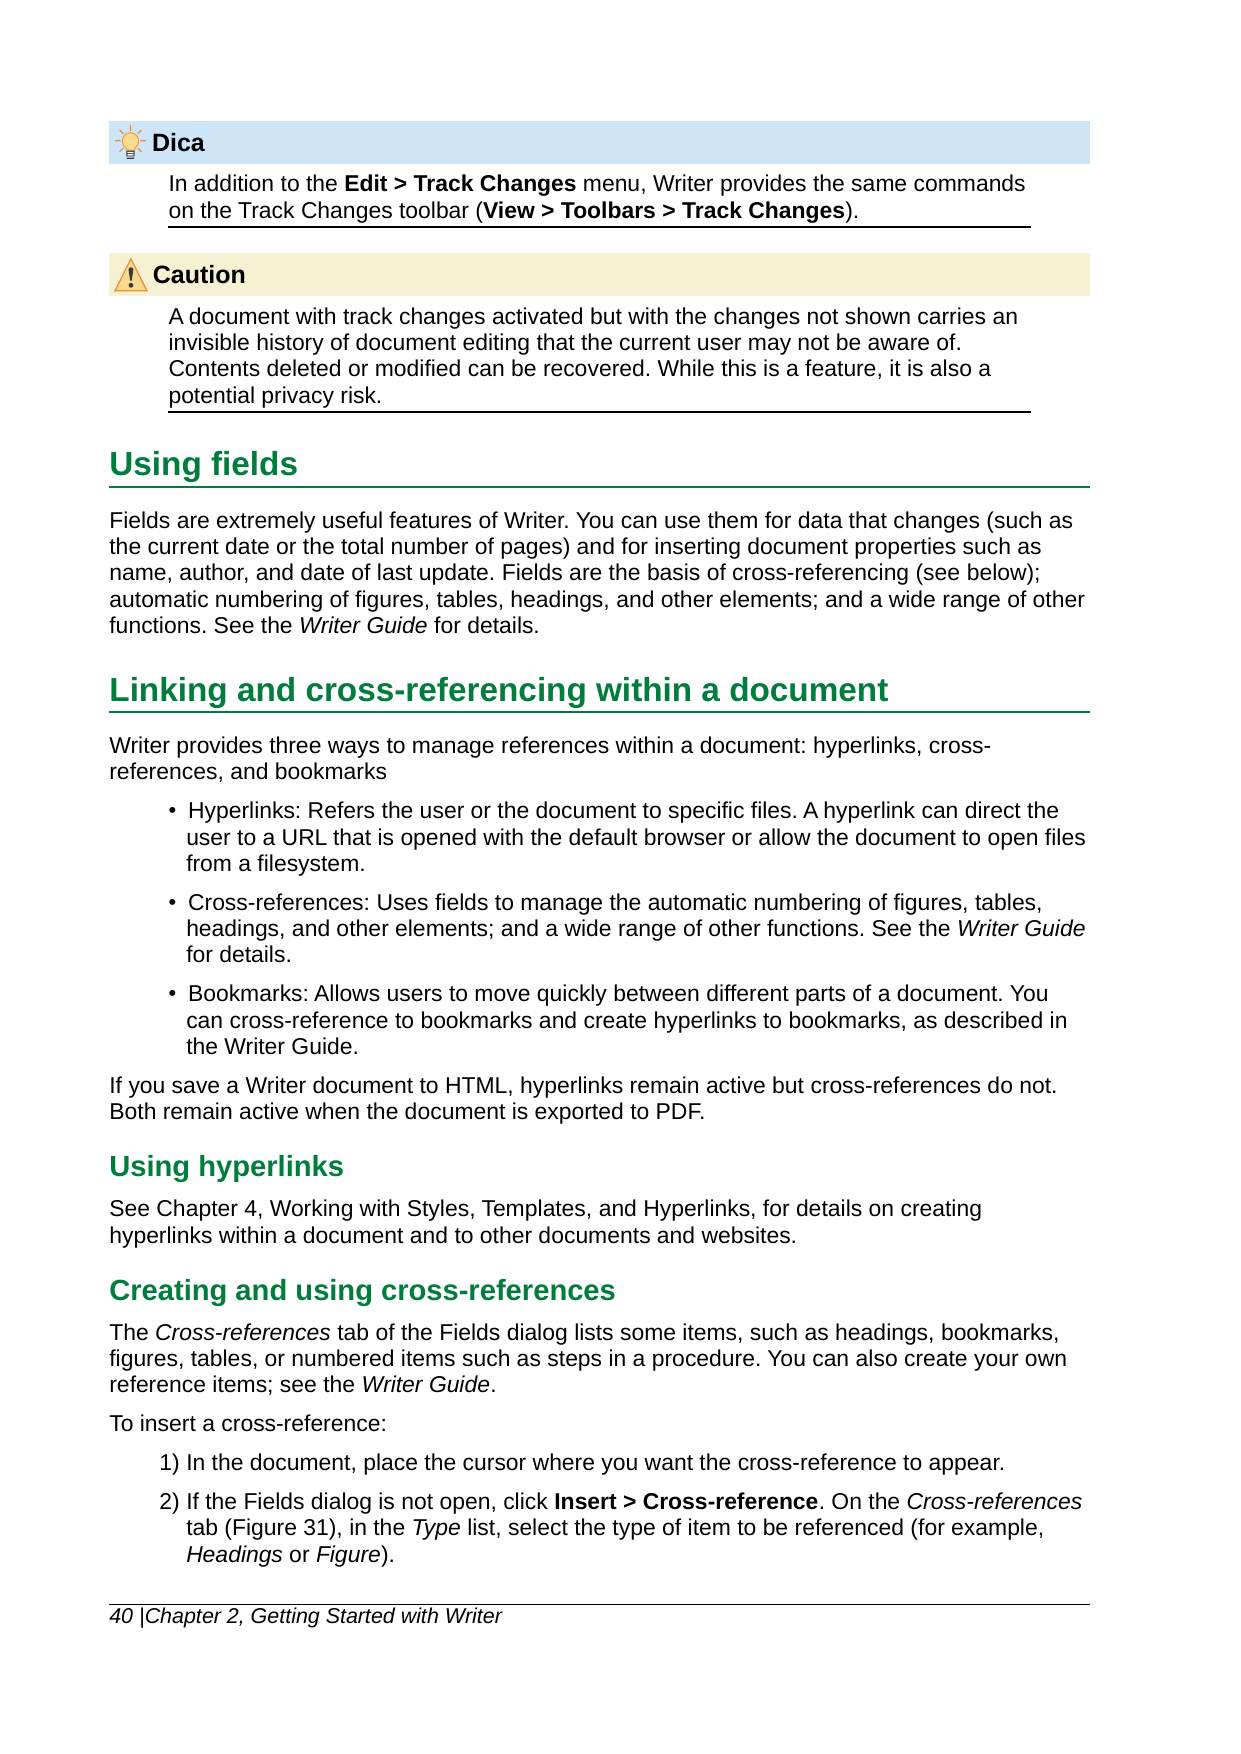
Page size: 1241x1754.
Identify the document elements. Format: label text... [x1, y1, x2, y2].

subtitle Dica [109, 121, 1090, 164]
list Cross-references: Uses fields to manage the automatic numbering of figures, tables, headings, and other elements; and a wide range of other functions. See the Writer Guide for details. [168, 889, 1090, 968]
list Bookmarks: Allows users to move quickly between different parts of a document. You can cross-reference to bookmarks and create hyperlinks to bookmarks, as described in the Writer Guide. [168, 980, 1090, 1059]
list In the document, place the cursor where you want the cross-reference to appear. [186, 1449, 1090, 1475]
list To insert a cross-reference: [109, 1410, 1090, 1437]
list Hyperlinks: Refers the user or the document to specific files. A hyperlink can direct the user to a URL that is opened with the default browser or allow the document to open files from a filesystem. [168, 797, 1090, 876]
subtitle Creating and using cross-references [109, 1273, 1090, 1306]
text The Cross-references tab of the Fields dialog lists some items, such as headings, bookmarks, figures, tables, or numbered items such as steps in a procedure. You can also create your own reference items; see the Writer Guide. [109, 1319, 1090, 1398]
text A document with track changes activated but with the changes not shown carries an invisible history of document editing that the current user may not be aware of. Contents deleted or modified can be recovered. While this is a feature, it is also a potential privacy risk. [168, 303, 1031, 411]
list If the Fields dialog is not open, click Insert > Cross-reference. On the Cross-references tab (Figure 31), in the Type list, select the type of item to be referenced (for example, Headings or Figure). [186, 1488, 1090, 1567]
subtitle Caution [109, 253, 1090, 296]
subtitle Using hyperlinks [109, 1149, 1090, 1183]
text Fields are extremely useful features of Writer. You can use them for data that changes (such as the current date or the total number of pages) and for inserting document properties such as name, author, and date of last update. Fields are the basis of cross-referencing (see below); automatic numbering of figures, tables, headings, and other elements; and a wide range of other functions. See the Writer Guide for details. [109, 507, 1090, 638]
subtitle Using fields [109, 444, 1090, 486]
text If you save a Writer document to HTML, hyperlinks remain active but cross-references do not. Both remain active when the document is exported to PDF. [109, 1072, 1090, 1124]
text See Chapter 4, Working with Styles, Templates, and Hyperlinks, for details on creating hyperlinks within a document and to other documents and websites. [109, 1195, 1090, 1248]
subtitle Linking and cross-referencing within a document [109, 669, 1090, 711]
list Writer provides three ways to manage references within a document: hyperlinks, cross-references, and bookmarks [109, 732, 1090, 784]
text In addition to the Edit > Track Changes menu, Writer provides the same commands on the Track Changes toolbar (View > Toolbars > Track Changes). [168, 170, 1031, 226]
